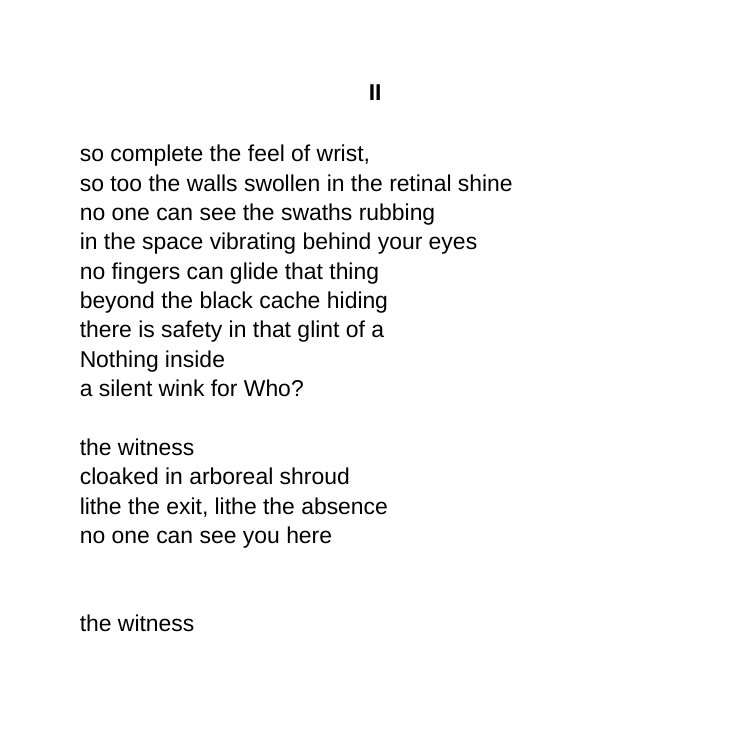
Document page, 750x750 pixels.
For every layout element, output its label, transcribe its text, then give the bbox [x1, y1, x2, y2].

text a silent wink for Who? [79, 376, 661, 401]
text so too the walls swollen in the retinal shine [79, 170, 661, 196]
text the witness [79, 434, 661, 460]
text there is safety in that glint of a [79, 317, 661, 343]
text in the space vibrating behind your eyes [79, 229, 661, 254]
text no fingers can glide that thing [79, 258, 661, 284]
text no one can see you here [79, 523, 661, 548]
text lithe the exit, lithe the absence [79, 493, 661, 519]
subtitle II [79, 79, 671, 105]
text the witness [79, 611, 661, 636]
text cloaked in arboreal shroud [79, 464, 661, 489]
text beyond the black cache hiding [79, 288, 661, 313]
text so complete the feel of wrist, [79, 141, 661, 166]
text Nothing inside [79, 346, 661, 372]
text no one can see the swaths rubbing [79, 199, 661, 225]
